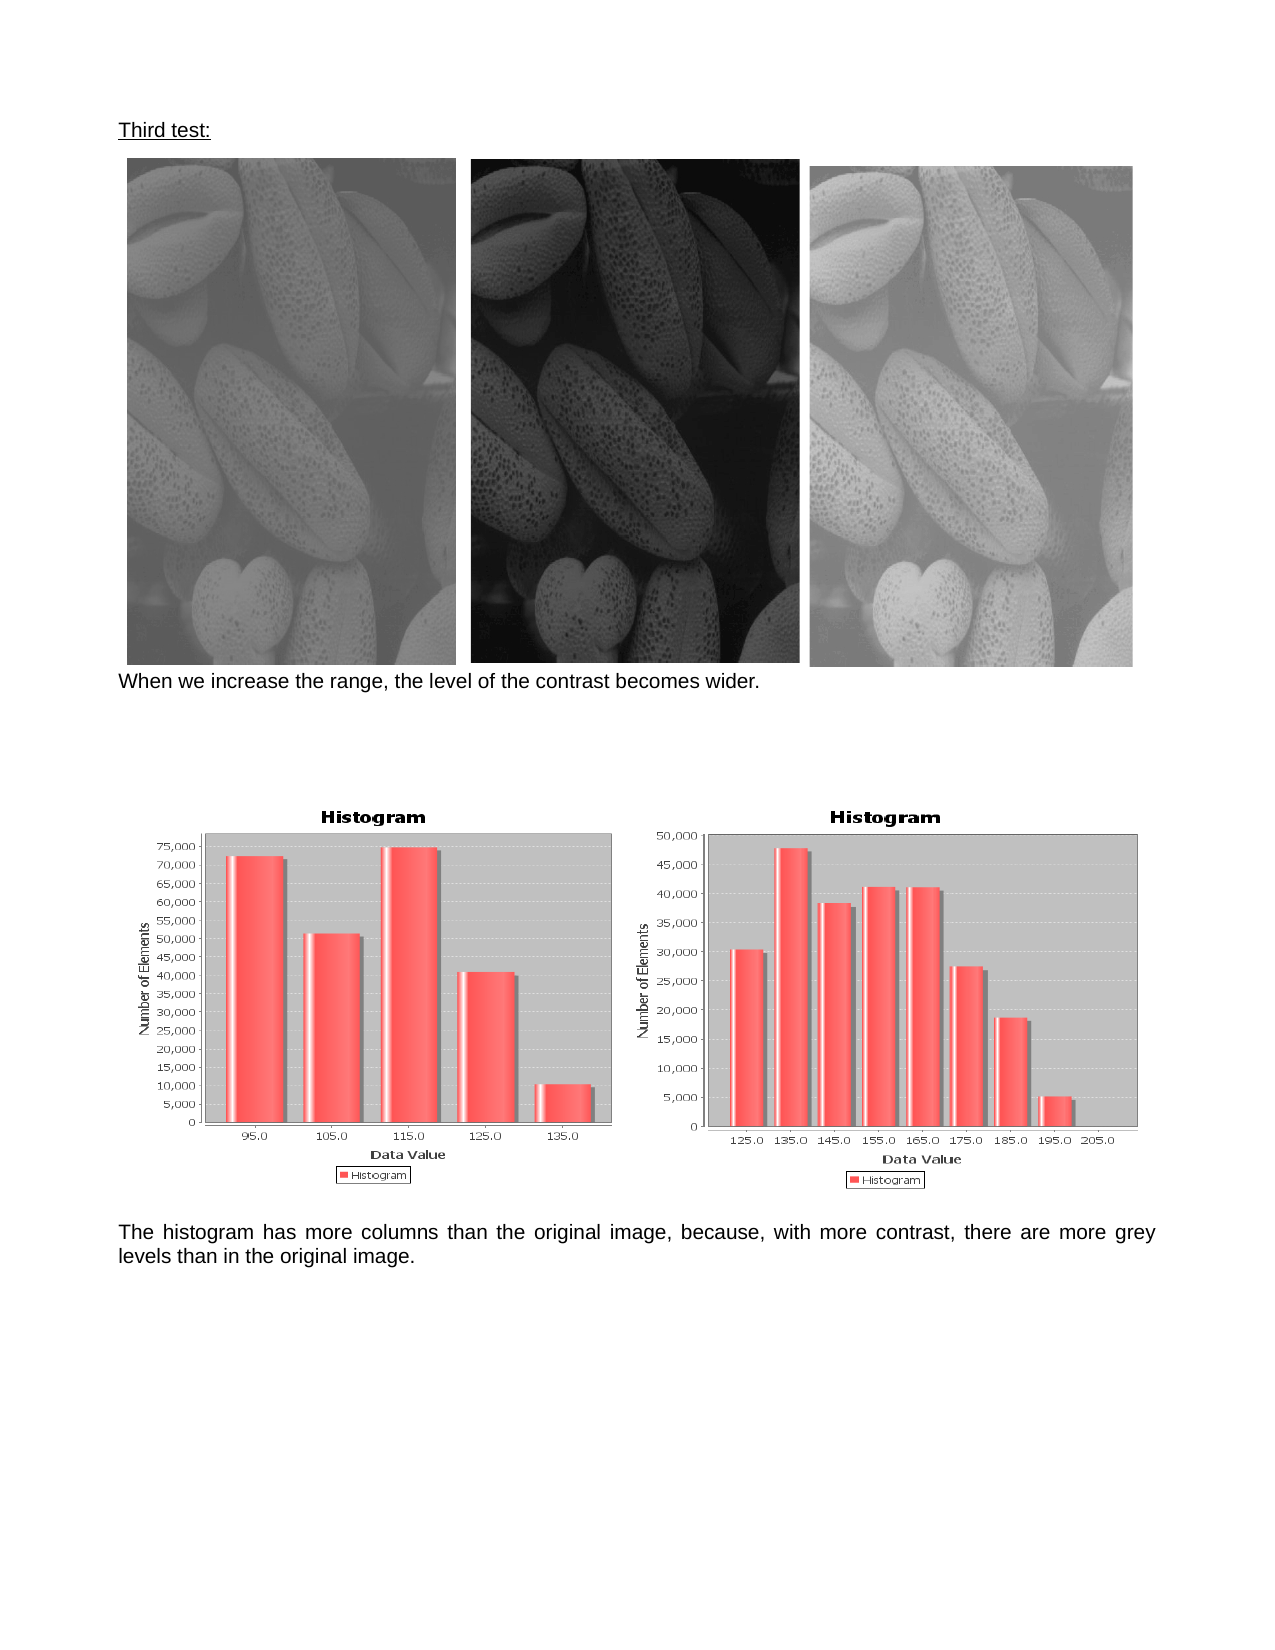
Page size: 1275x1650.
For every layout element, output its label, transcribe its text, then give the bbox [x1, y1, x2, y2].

picture [127, 158, 456, 665]
picture [470, 159, 800, 663]
picture [124, 807, 1150, 1189]
picture [809, 166, 1133, 667]
text The histogram has more columns than the original image, because, with more contrast, there are more grey levels than in the original image. [118, 1220, 1157, 1268]
text When we increase the range, the level of the contrast becomes wider. [118, 669, 1157, 693]
text Third test: [118, 118, 1157, 142]
